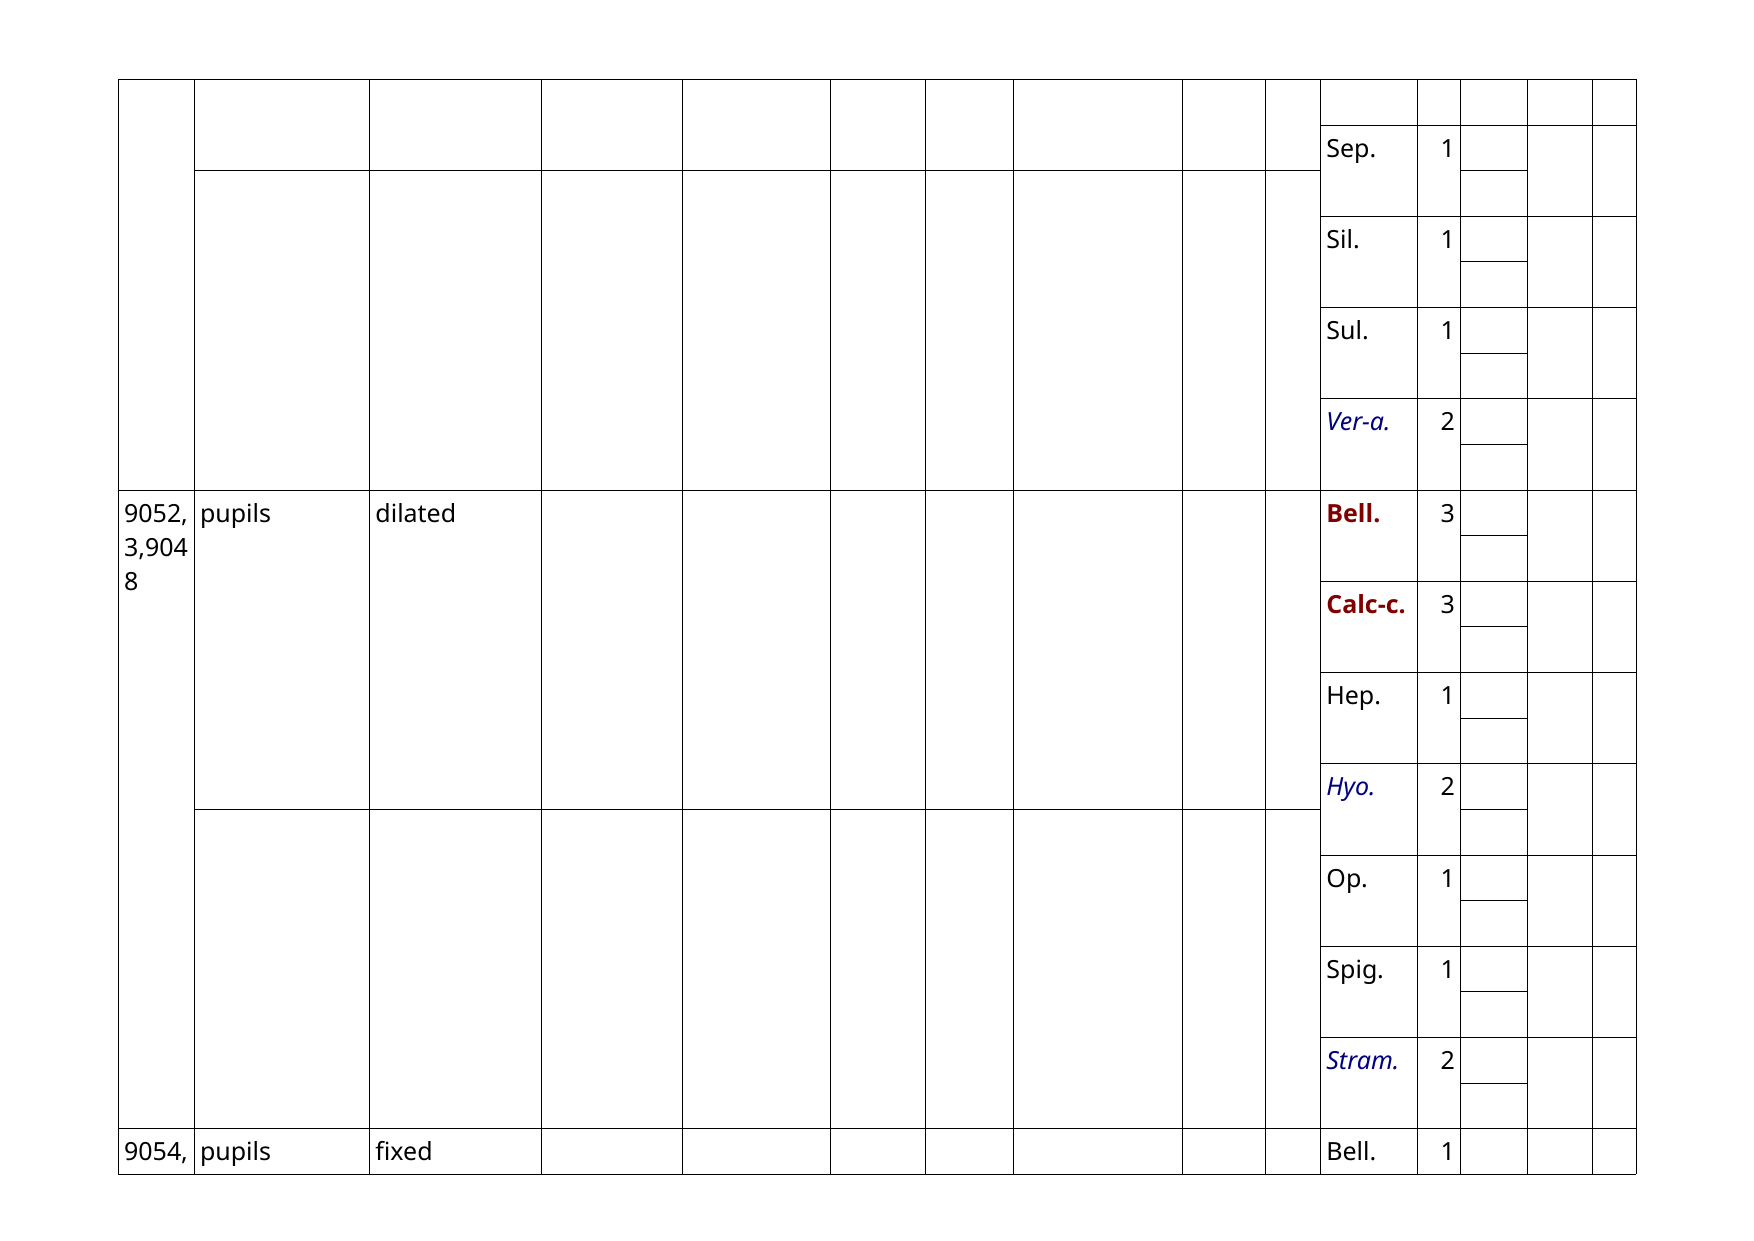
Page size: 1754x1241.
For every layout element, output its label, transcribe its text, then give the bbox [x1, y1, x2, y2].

table_cell Hep. [1321, 673, 1417, 763]
table_cell fixed [370, 1129, 541, 1174]
table_cell Hyo. [1321, 764, 1417, 854]
table_cell [1266, 810, 1320, 1128]
table_cell Sep. [1321, 126, 1417, 216]
table_cell [1593, 673, 1636, 763]
table_cell [1461, 80, 1527, 124]
table_cell [831, 80, 925, 170]
table_cell [1014, 80, 1182, 170]
table_cell [1528, 856, 1592, 946]
table_cell [1528, 399, 1592, 489]
table_cell dilated [370, 491, 541, 809]
table_cell [1461, 1129, 1527, 1174]
table_cell [195, 80, 369, 170]
table_cell [831, 1129, 925, 1174]
table_cell [1461, 719, 1527, 763]
table_cell Op. [1321, 856, 1417, 946]
table_cell [195, 810, 369, 1128]
table_cell 9054, [119, 1129, 194, 1174]
table_cell [1183, 810, 1265, 1128]
table_cell [1461, 582, 1527, 626]
table_cell 3 [1418, 582, 1460, 672]
table_cell [1014, 810, 1182, 1128]
table_cell [1593, 856, 1636, 946]
table_cell [1461, 1084, 1527, 1128]
table_cell [1461, 810, 1527, 854]
table_cell [1183, 171, 1265, 489]
table_cell 1 [1418, 947, 1460, 1037]
table_cell [1593, 80, 1636, 124]
table_cell [926, 491, 1013, 809]
table_cell [542, 491, 682, 809]
table_cell [1461, 399, 1527, 444]
table_cell [1461, 354, 1527, 398]
table_cell [1461, 992, 1527, 1037]
table_cell [1014, 1129, 1182, 1174]
table_cell [370, 80, 541, 170]
table_cell pupils [195, 491, 369, 809]
table_cell Spig. [1321, 947, 1417, 1037]
table_cell [370, 171, 541, 489]
table_cell [831, 810, 925, 1128]
table_cell [1528, 582, 1592, 672]
table_cell Bell. [1321, 491, 1417, 581]
table_cell Bell. [1321, 1129, 1417, 1174]
table_cell 1 [1418, 308, 1460, 398]
table_cell [542, 810, 682, 1128]
table_cell [683, 491, 830, 809]
table_cell 1 [1418, 673, 1460, 763]
table_cell [119, 80, 194, 489]
table_cell [1461, 308, 1527, 353]
table_cell [831, 171, 925, 489]
table_cell [1593, 1038, 1636, 1128]
table_cell 2 [1418, 399, 1460, 489]
table_cell [683, 1129, 830, 1174]
table_cell [1266, 171, 1320, 489]
table_cell [683, 80, 830, 170]
table_cell [683, 810, 830, 1128]
table_cell [926, 1129, 1013, 1174]
table_cell [1461, 217, 1527, 261]
table_cell [1593, 399, 1636, 489]
table_cell [1528, 80, 1592, 124]
table_cell [926, 80, 1013, 170]
table_cell [1461, 536, 1527, 581]
table_cell [1593, 947, 1636, 1037]
table_cell [1014, 171, 1182, 489]
table_cell [1593, 1129, 1636, 1174]
table_cell [1266, 80, 1320, 170]
table_cell [1593, 308, 1636, 398]
table_cell [1461, 856, 1527, 900]
table_cell [1183, 80, 1265, 170]
table_cell [1528, 308, 1592, 398]
table_cell [1461, 627, 1527, 672]
table_cell [1183, 1129, 1265, 1174]
table_cell [683, 171, 830, 489]
table_cell 3 [1418, 491, 1460, 581]
table_cell [1528, 126, 1592, 216]
table_cell Stram. [1321, 1038, 1417, 1128]
table_cell [1528, 491, 1592, 581]
table_cell [1593, 582, 1636, 672]
table_cell Sil. [1321, 217, 1417, 307]
table_cell [195, 171, 369, 489]
table_cell [1593, 126, 1636, 216]
table_cell [542, 171, 682, 489]
table_cell [1014, 491, 1182, 809]
table_cell [1461, 1038, 1527, 1083]
table_cell [1461, 947, 1527, 991]
table_cell [1528, 947, 1592, 1037]
table_cell [926, 171, 1013, 489]
table_cell [1266, 1129, 1320, 1174]
table_cell [1593, 217, 1636, 307]
table_cell 2 [1418, 764, 1460, 854]
table_cell [1528, 764, 1592, 854]
table_cell [542, 1129, 682, 1174]
table_cell 9052,3,9048 [119, 491, 194, 1128]
table_cell [1528, 1038, 1592, 1128]
table_cell [1528, 673, 1592, 763]
table_cell [1461, 126, 1527, 170]
table_cell [542, 80, 682, 170]
table_cell [1528, 217, 1592, 307]
table_cell [1266, 491, 1320, 809]
table_cell [1183, 491, 1265, 809]
table_cell Calc-c. [1321, 582, 1417, 672]
table_cell [1461, 171, 1527, 216]
table_cell 1 [1418, 126, 1460, 216]
table_cell [1593, 764, 1636, 854]
table_cell [1461, 491, 1527, 535]
table_cell [1418, 80, 1460, 124]
table_cell [1461, 445, 1527, 489]
table_cell 2 [1418, 1038, 1460, 1128]
table_cell [1321, 80, 1417, 124]
table_cell [1461, 673, 1527, 718]
table_cell [1461, 901, 1527, 946]
table_cell [1461, 764, 1527, 809]
table_cell [1593, 491, 1636, 581]
table_cell Ver-a. [1321, 399, 1417, 489]
table_cell Sul. [1321, 308, 1417, 398]
table_cell [1461, 262, 1527, 307]
table_cell pupils [195, 1129, 369, 1174]
table_cell 1 [1418, 856, 1460, 946]
table_cell [926, 810, 1013, 1128]
table_cell 1 [1418, 217, 1460, 307]
table_cell [370, 810, 541, 1128]
table_cell 1 [1418, 1129, 1460, 1174]
table_cell [1528, 1129, 1592, 1174]
table_cell [831, 491, 925, 809]
